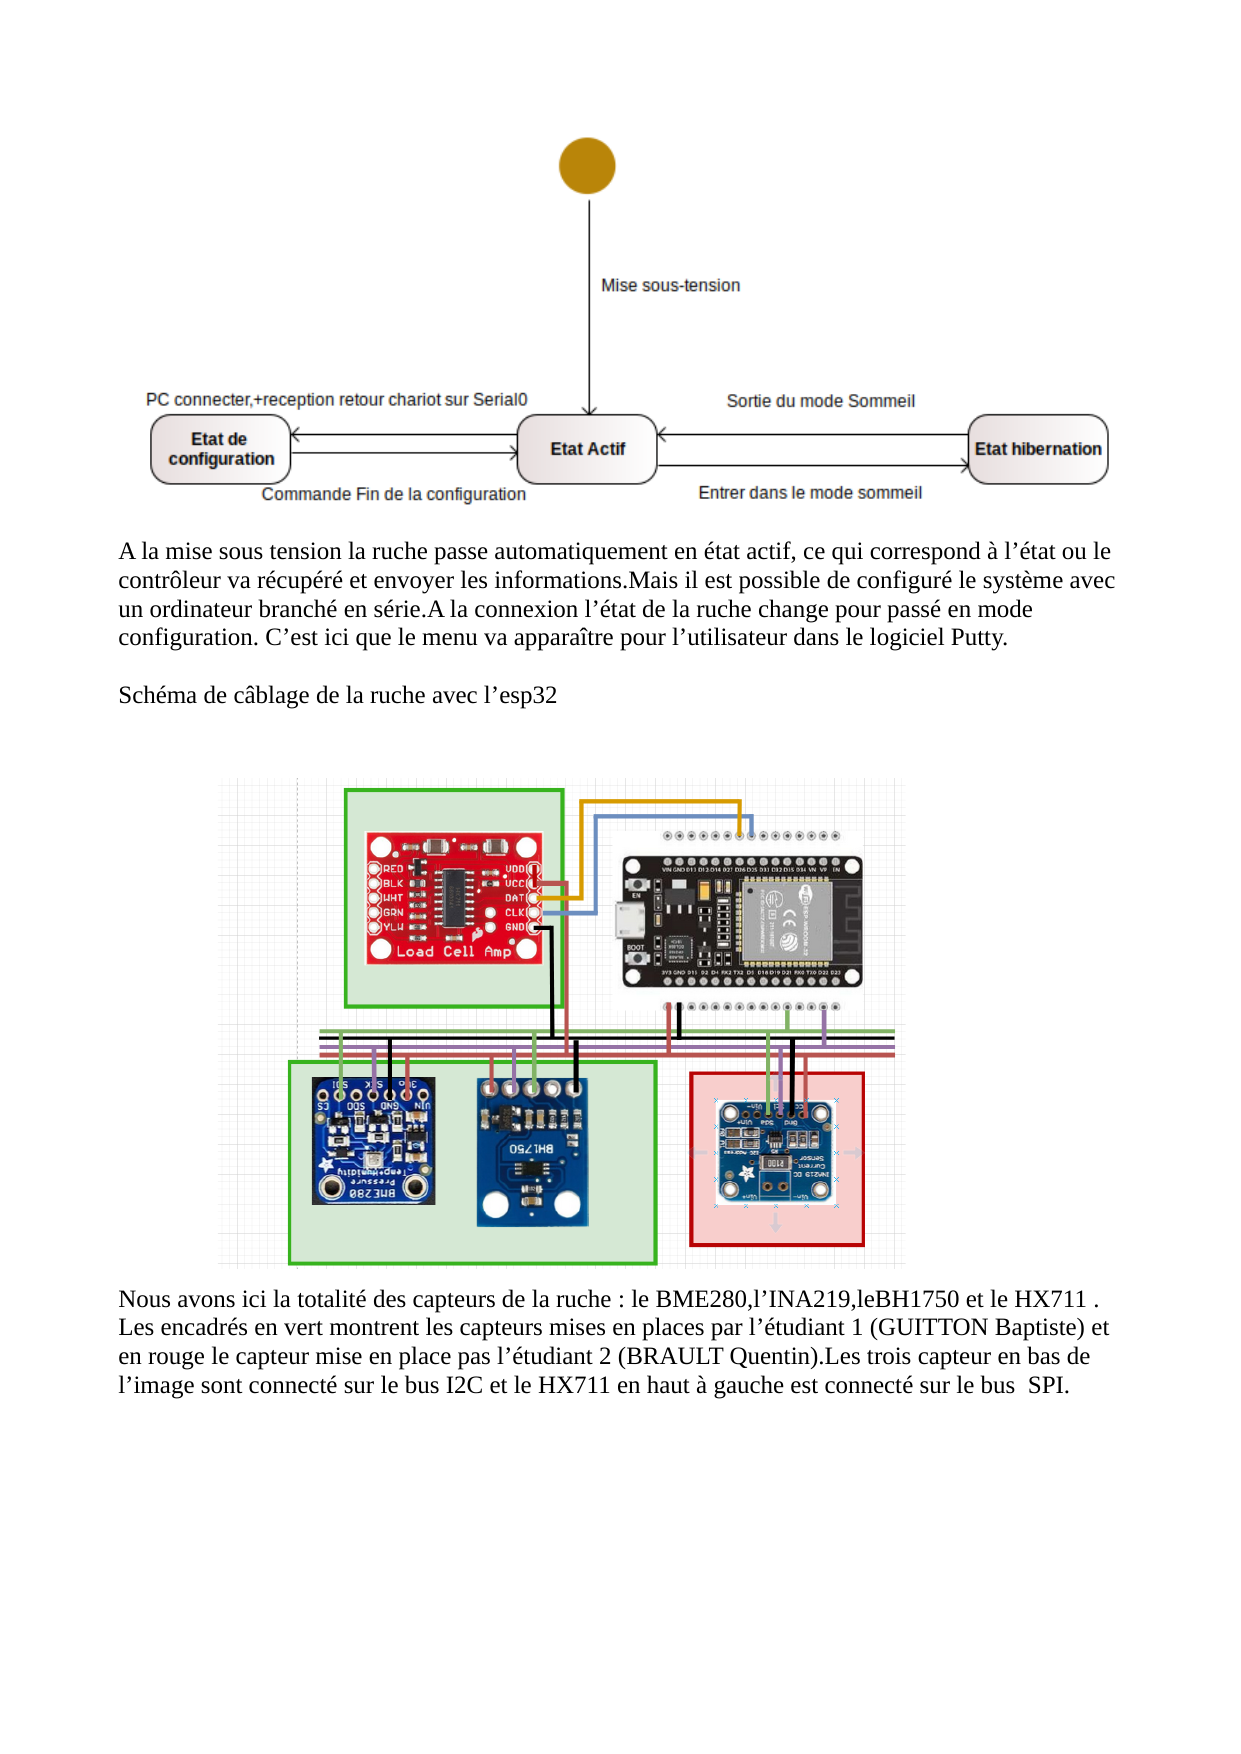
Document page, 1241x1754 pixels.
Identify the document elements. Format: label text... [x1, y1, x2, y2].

text A la mise sous tension la ruche passe automatiquement en état actif, ce qui correspond à l’état ou le contrôleur va récupéré et envoyer les informations.Mais il est possible de configuré le système avec un ordinateur branché en série.A la connexion l’état de la ruche change pour passé en mode configuration. C’est ici que le menu va apparaître pour l’utilisateur dans le logiciel Putty. [118, 537, 1122, 651]
picture [217, 778, 906, 1269]
text Nous avons ici la totalité des capteurs de la ruche : le BME280,l’INA219,leBH1750 et le HX711 . Les encadrés en vert montrent les capteurs mises en places par l’étudiant 1 (GUITTON Baptiste) et en rouge le capteur mise en place pas l’étudiant 2 (BRAULT Quentin).Les trois capteur en bas de l’image sont connecté sur le bus I2C et le HX711 en haut à gauche est connecté sur le bus SPI. [118, 1284, 1122, 1399]
text Schéma de câblage de la ruche avec l’esp32 [118, 680, 1122, 709]
picture [118, 118, 1123, 537]
